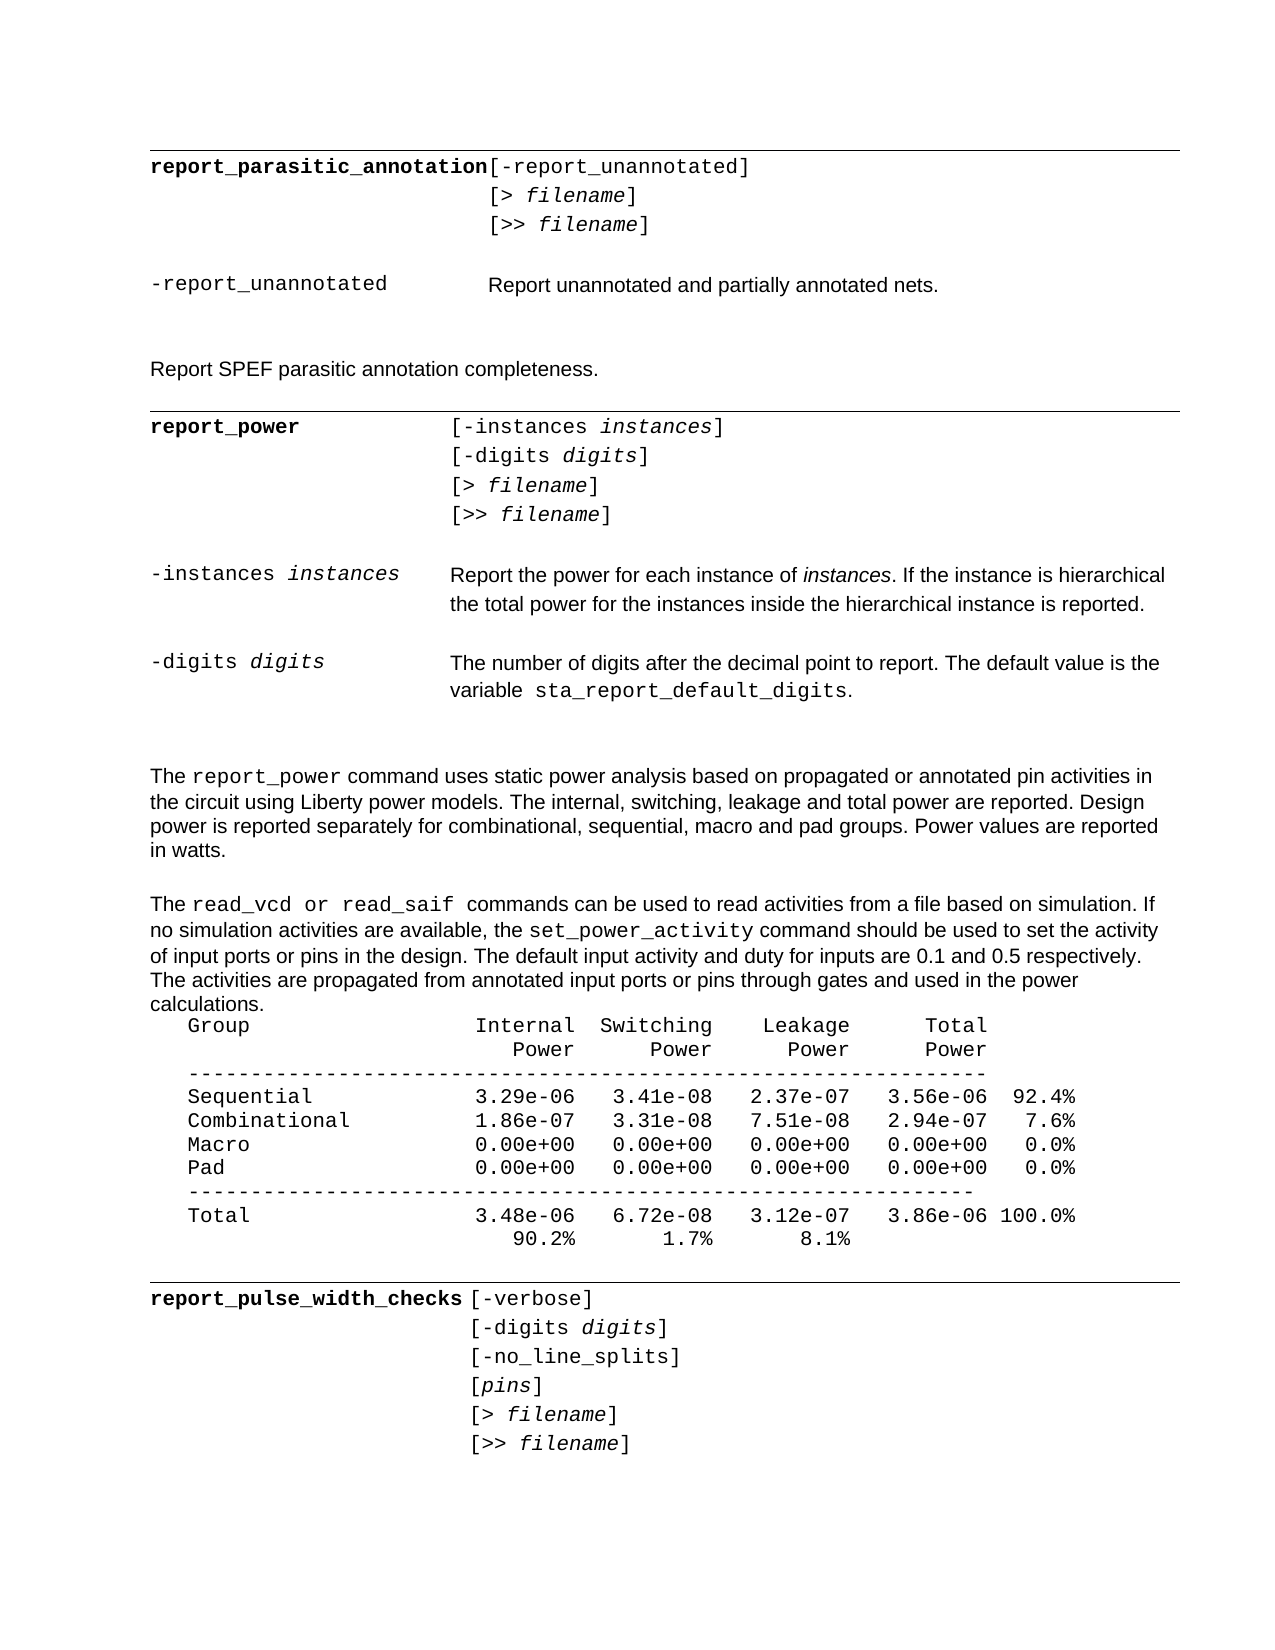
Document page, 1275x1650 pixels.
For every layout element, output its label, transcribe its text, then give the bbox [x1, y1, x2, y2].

table_header [-verbose] [-digits digits] [-no_line_splits] [pins] [> filename] [>> filename] [469, 1283, 1180, 1487]
table_cell Report the power for each instance of instances. If the instance is hierarchical the total power for the instances inside the hierarchical instance is reported. [450, 558, 1180, 646]
table_header report_pulse_width_checks [150, 1283, 469, 1487]
table_cell -digits digits [150, 646, 450, 734]
text Group Internal Switching Leakage Total Power Power Power Power ---------------------------------------------------------------- Sequential 3.29e-06 3.41e-08 2.37e-07 3.56e-06 92.4% Combinational 1.86e-07 3.31e-08 7.51e-08 2.94e-07 7.6% Macro 0.00e+00 0.00e+00 0.00e+00 0.00e+00 0.0% Pad 0.00e+00 0.00e+00 0.00e+00 0.00e+00 0.0% --------------------------------------------------------------- Total 3.48e-06 6.72e-08 3.12e-07 3.86e-06 100.0% 90.2% 1.7% 8.1% [187, 1015, 1180, 1252]
table_cell -instances instances [150, 558, 450, 646]
table_header report_parasitic_annotation [150, 151, 488, 268]
text Report SPEF parasitic annotation completeness. [150, 357, 1180, 381]
table_header [-report_unannotated] [> filename] [>> filename] [488, 151, 1180, 268]
table_header report_power [150, 412, 450, 557]
text The report_power command uses static power analysis based on propagated or annotated pin activities in the circuit using Liberty power models. The internal, switching, leakage and total power are reported. Design power is reported separately for combinational, sequential, macro and pad groups. Power values are reported in watts. [150, 764, 1180, 862]
table_cell The number of digits after the decimal point to report. The default value is the variable sta_report_default_digits. [450, 646, 1180, 734]
table_cell -report_unannotated [150, 268, 488, 327]
table_cell Report unannotated and partially annotated nets. [488, 268, 1180, 327]
table_header [-instances instances] [-digits digits] [> filename] [>> filename] [450, 412, 1180, 557]
text The read_vcd or read_saif commands can be used to read activities from a file based on simulation. If no simulation activities are available, the set_power_activity command should be used to set the activity of input ports or pins in the design. The default input activity and duty for inputs are 0.1 and 0.5 respectively. The activities are propagated from annotated input ports or pins through gates and used in the power calculations. [150, 892, 1180, 1015]
